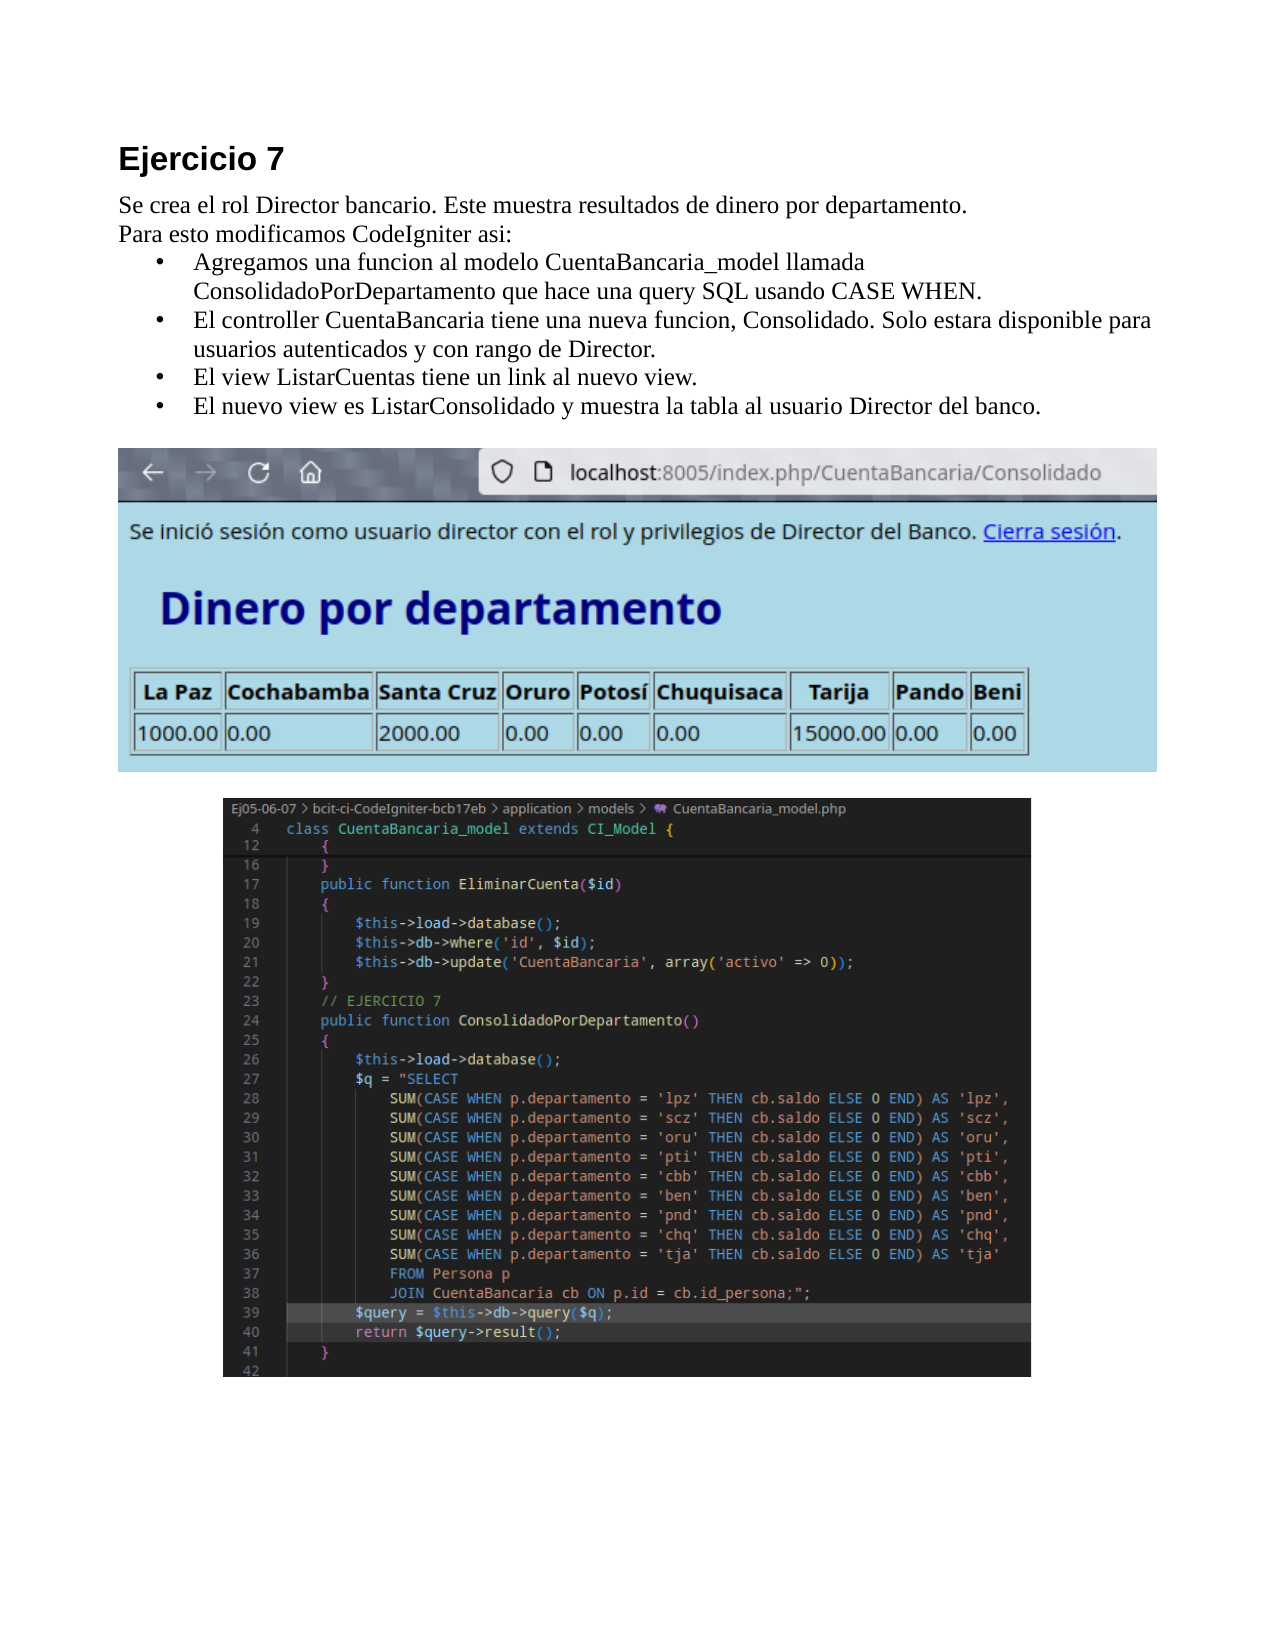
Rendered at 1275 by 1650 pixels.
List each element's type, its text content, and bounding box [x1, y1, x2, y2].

list El controller CuentaBancaria tiene una nueva funcion, Consolidado. Solo estara disponible para usuarios autenticados y con rango de Director. [156, 305, 1157, 362]
list El nuevo view es ListarConsolidado y muestra la tabla al usuario Director del banco. [156, 391, 1157, 420]
list Agregamos una funcion al modelo CuentaBancaria_model llamada ConsolidadoPorDepartamento que hace una query SQL usando CASE WHEN. [156, 247, 1157, 305]
subtitle Ejercicio 7 [118, 139, 1157, 177]
picture [118, 448, 1157, 772]
text Para esto modificamos CodeIgniter asi: [118, 219, 1157, 247]
list El view ListarCuentas tiene un link al nuevo view. [156, 362, 1157, 391]
text Se crea el rol Director bancario. Este muestra resultados de dinero por departamento. [118, 190, 1157, 219]
picture [223, 798, 1032, 1377]
